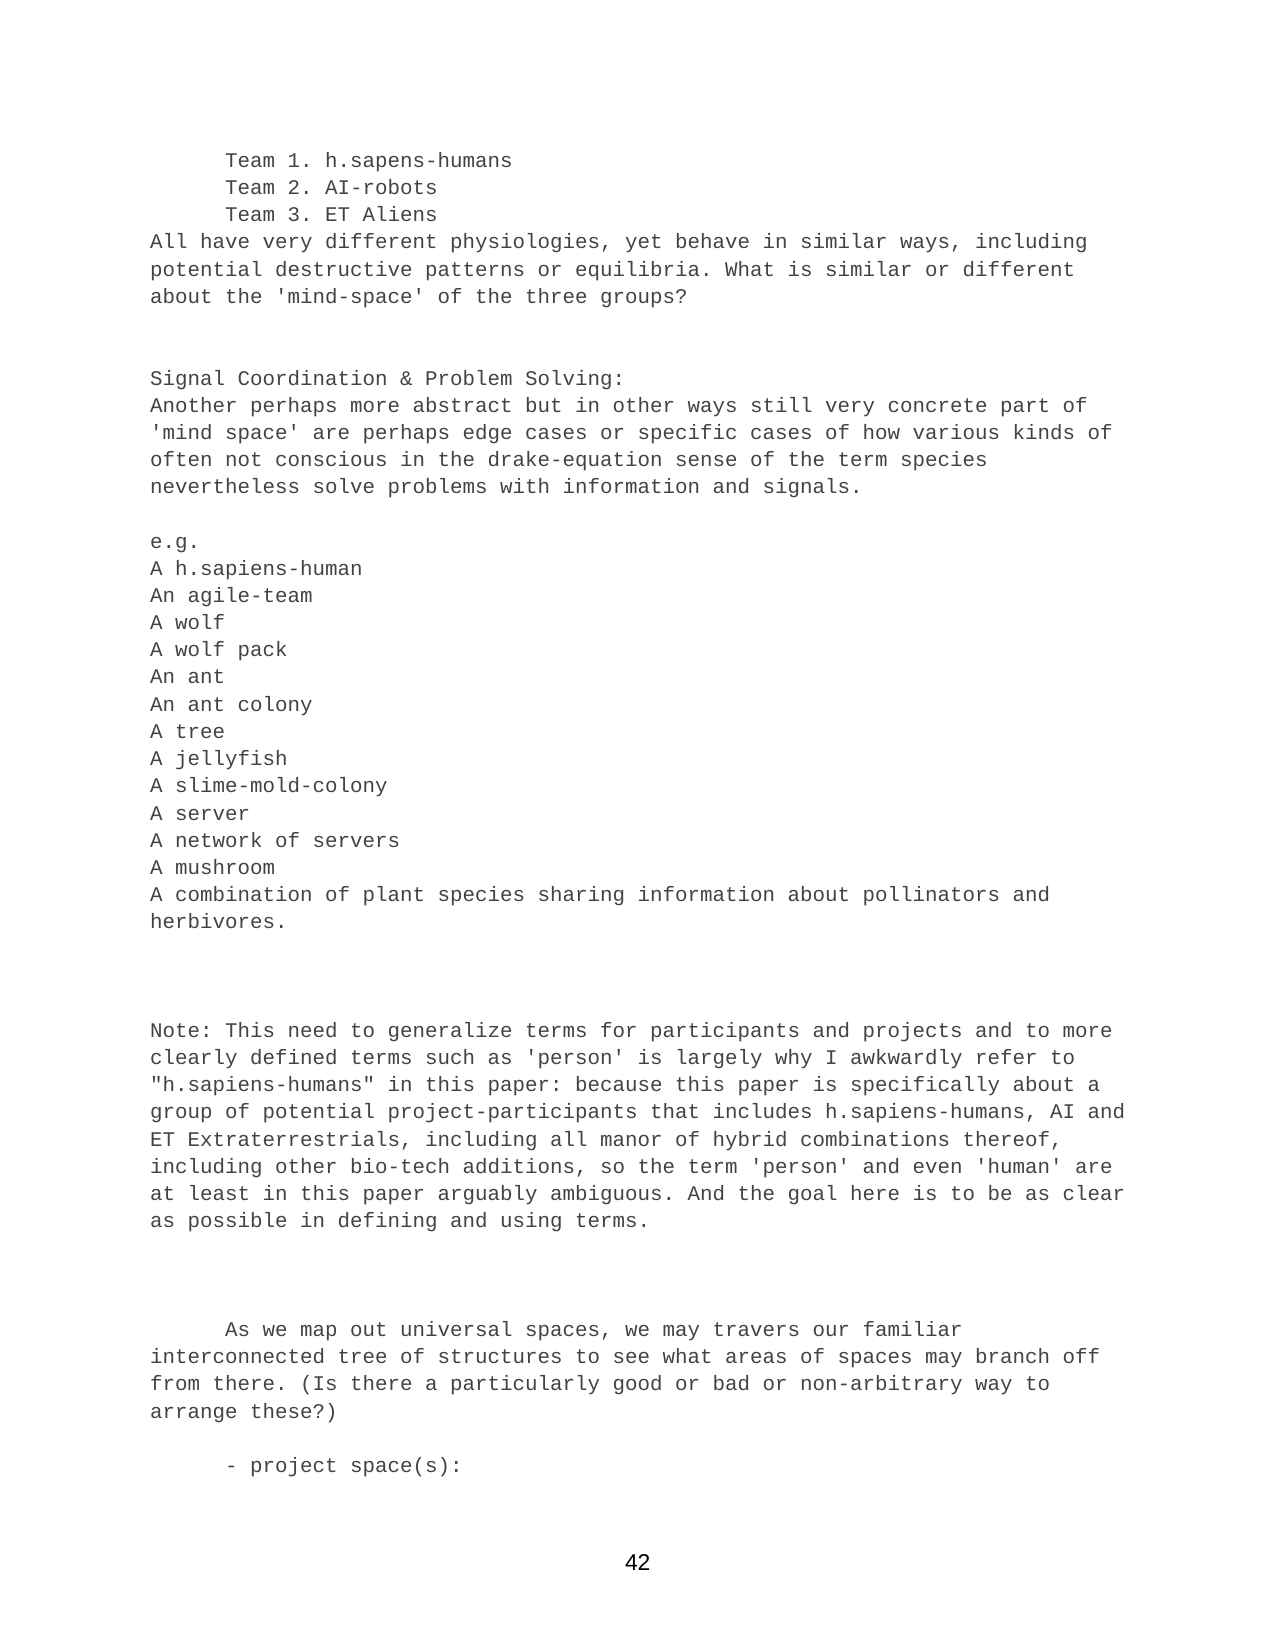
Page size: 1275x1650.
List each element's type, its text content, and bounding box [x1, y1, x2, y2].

text e.g. [150, 531, 1125, 554]
text Another perhaps more abstract but in other ways still very concrete part of 'mind space' are perhaps edge cases or specific cases of how various kinds of often not conscious in the drake-equation sense of the term species nevertheless solve problems with information and signals. [150, 395, 1125, 500]
text A network of servers [150, 830, 1125, 853]
text Team 2. AI-robots [225, 177, 1125, 201]
text A h.sapiens-human [150, 558, 1125, 581]
text An ant colony [150, 694, 1125, 717]
text Team 3. ET Aliens [225, 204, 1125, 228]
text A server [150, 802, 1125, 826]
text As we map out universal spaces, we may travers our familiar interconnected tree of structures to see what areas of spaces may branch off from there. (Is there a particularly good or bad or non-arbitrary way to arrange these?) [150, 1319, 1125, 1424]
text A tree [150, 721, 1125, 744]
text An agile-team [150, 585, 1125, 609]
text - project space(s): [150, 1455, 1125, 1479]
text Team 1. h.sapens-humans [225, 150, 1125, 174]
text A mushroom [150, 857, 1125, 881]
text All have very different physiologies, yet behave in similar ways, including potential destructive patterns or equilibria. What is similar or different about the 'mind-space' of the three groups? [150, 232, 1125, 309]
text Signal Coordination & Problem Solving: [150, 367, 1125, 391]
text A slime-mold-colony [150, 775, 1125, 799]
text A wolf [150, 612, 1125, 636]
text An ant [150, 667, 1125, 690]
text Note: This need to generalize terms for participants and projects and to more clearly defined terms such as 'person' is largely why I awkwardly refer to "h.sapiens-humans" in this paper: because this paper is specifically about a group of potential project-participants that includes h.sapiens-humans, AI and ET Extraterrestrials, including all manor of hybrid combinations thereof, including other bio-tech additions, so the term 'person' and even 'human' are at least in this paper arguably ambiguous. And the goal here is to be as clear as possible in defining and using terms. [150, 1020, 1125, 1234]
text A jellyfish [150, 748, 1125, 772]
text A combination of plant species sharing information about pollinators and herbivores. [150, 884, 1125, 935]
text A wolf pack [150, 639, 1125, 663]
